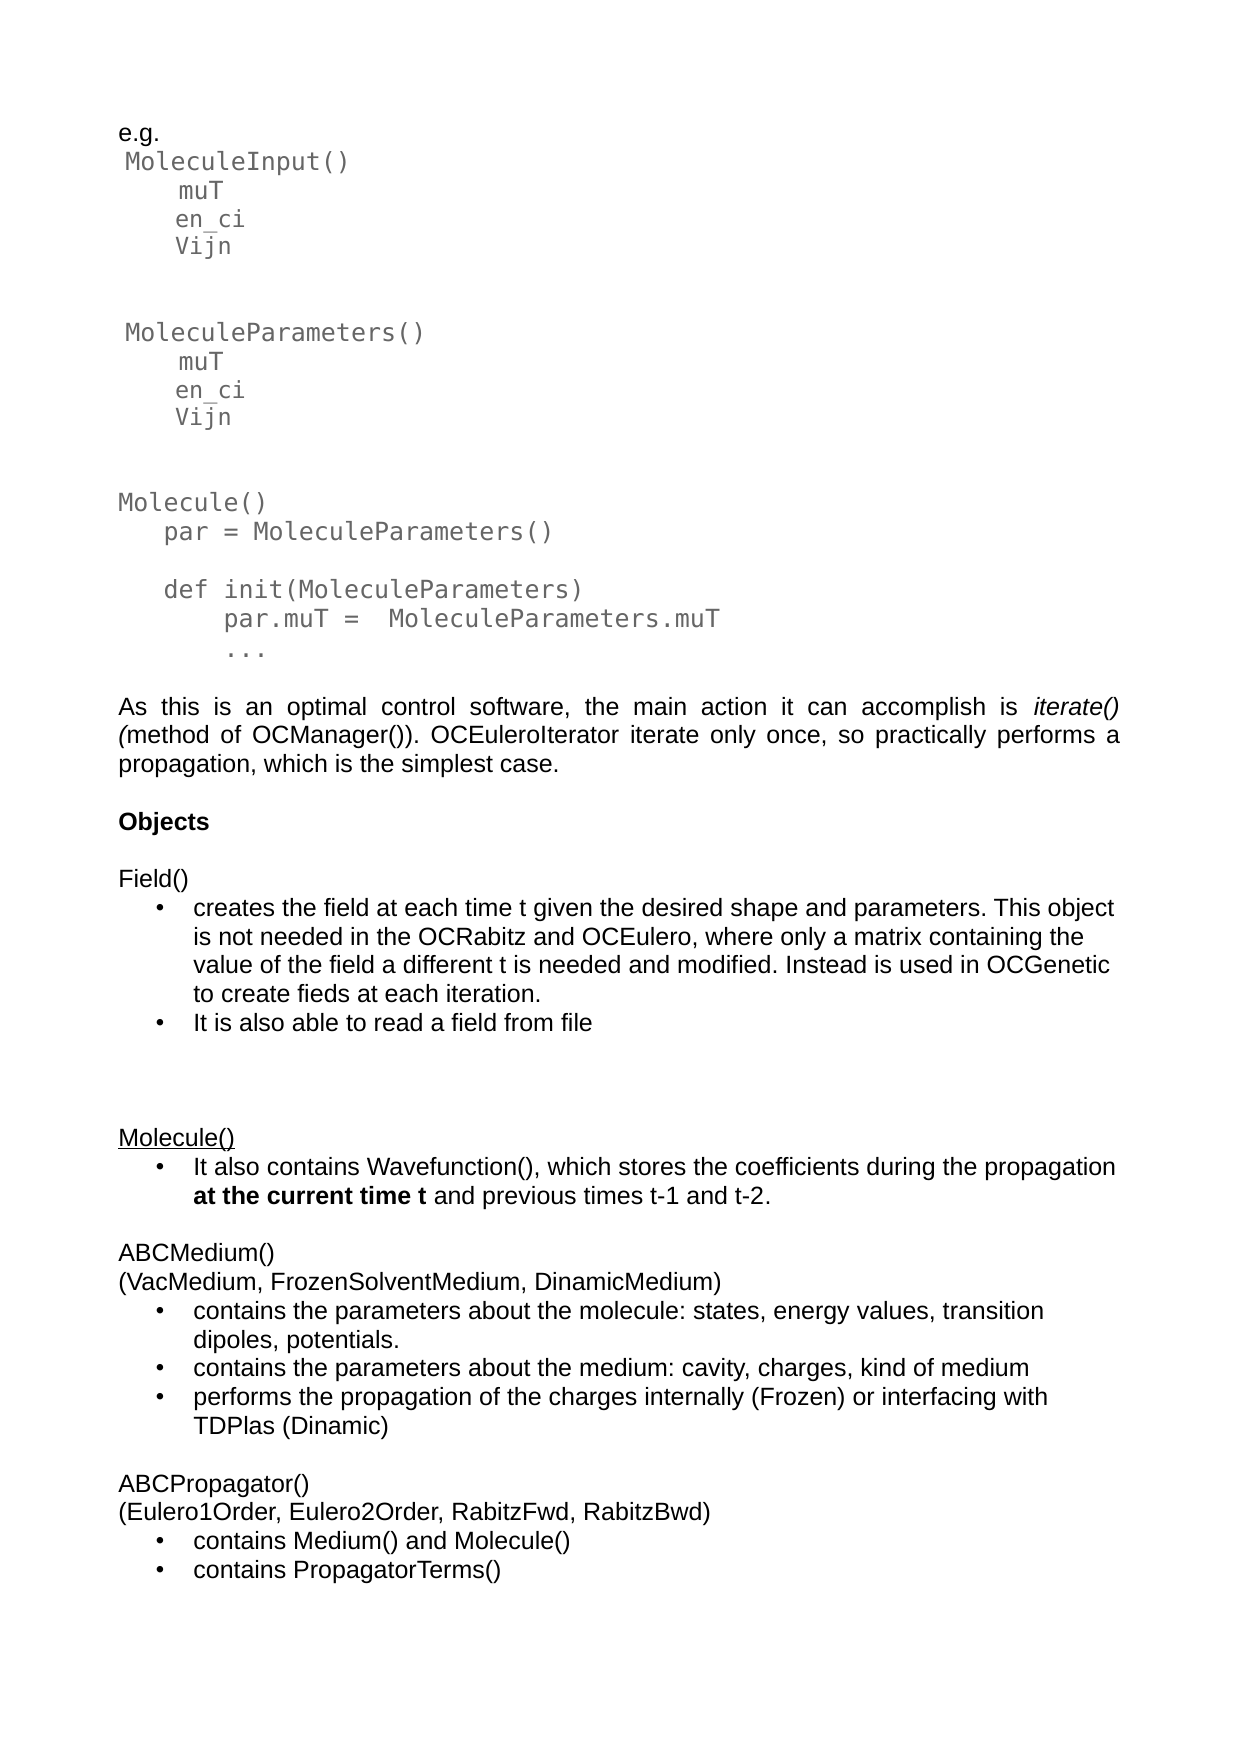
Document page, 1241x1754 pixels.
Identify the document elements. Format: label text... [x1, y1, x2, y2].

text (Eulero1Order, Eulero2Order, RabitzFwd, RabitzBwd) [118, 1497, 1122, 1526]
list contains Medium() and Molecule() [156, 1526, 1122, 1555]
list contains PropagatorTerms() [156, 1555, 1122, 1584]
list contains the parameters about the molecule: states, energy values, transition dipoles, potentials. [156, 1296, 1122, 1353]
text par = MoleculeParameters() [118, 517, 1122, 546]
text muT [118, 347, 1122, 376]
text Objects [118, 807, 1122, 835]
text def init(MoleculeParameters) [118, 575, 1122, 604]
text MoleculeParameters() [118, 318, 1122, 347]
text MoleculeInput() [118, 147, 1122, 176]
text en_ci [118, 205, 1122, 233]
list It is also able to read a field from file [156, 1008, 1122, 1037]
text Vijn [118, 233, 1122, 260]
text ... [118, 634, 1122, 663]
text (VacMedium, FrozenSolventMedium, DinamicMedium) [118, 1267, 1122, 1296]
text en_ci [118, 376, 1122, 404]
text Vijn [118, 404, 1122, 431]
text Molecule() [118, 488, 1122, 517]
text ABCPropagator() [118, 1468, 1122, 1497]
list contains the parameters about the medium: cavity, charges, kind of medium [156, 1353, 1122, 1382]
list creates the field at each time t given the desired shape and parameters. This object is not needed in the OCRabitz and OCEulero, where only a matrix containing the value of the field a different t is needed and modified. Instead is used in OCGenetic to create fieds at each iteration. [156, 893, 1122, 1008]
text par.muT = MoleculeParameters.muT [118, 604, 1122, 634]
text e.g. [118, 118, 1122, 147]
list It also contains Wavefunction(), which stores the coefficients during the propagation at the current time t and previous times t-1 and t-2. [156, 1152, 1122, 1209]
text Field() [118, 864, 1122, 893]
text As this is an optimal control software, the main action it can accomplish is iterate() (method of OCManager()). OCEuleroIterator iterate only once, so practically performs a propagation, which is the simplest case. [118, 692, 1122, 778]
text ABCMedium() [118, 1238, 1122, 1267]
text muT [118, 176, 1122, 205]
list performs the propagation of the charges internally (Frozen) or interfacing with TDPlas (Dinamic) [156, 1382, 1122, 1440]
text Molecule() [118, 1123, 1122, 1152]
